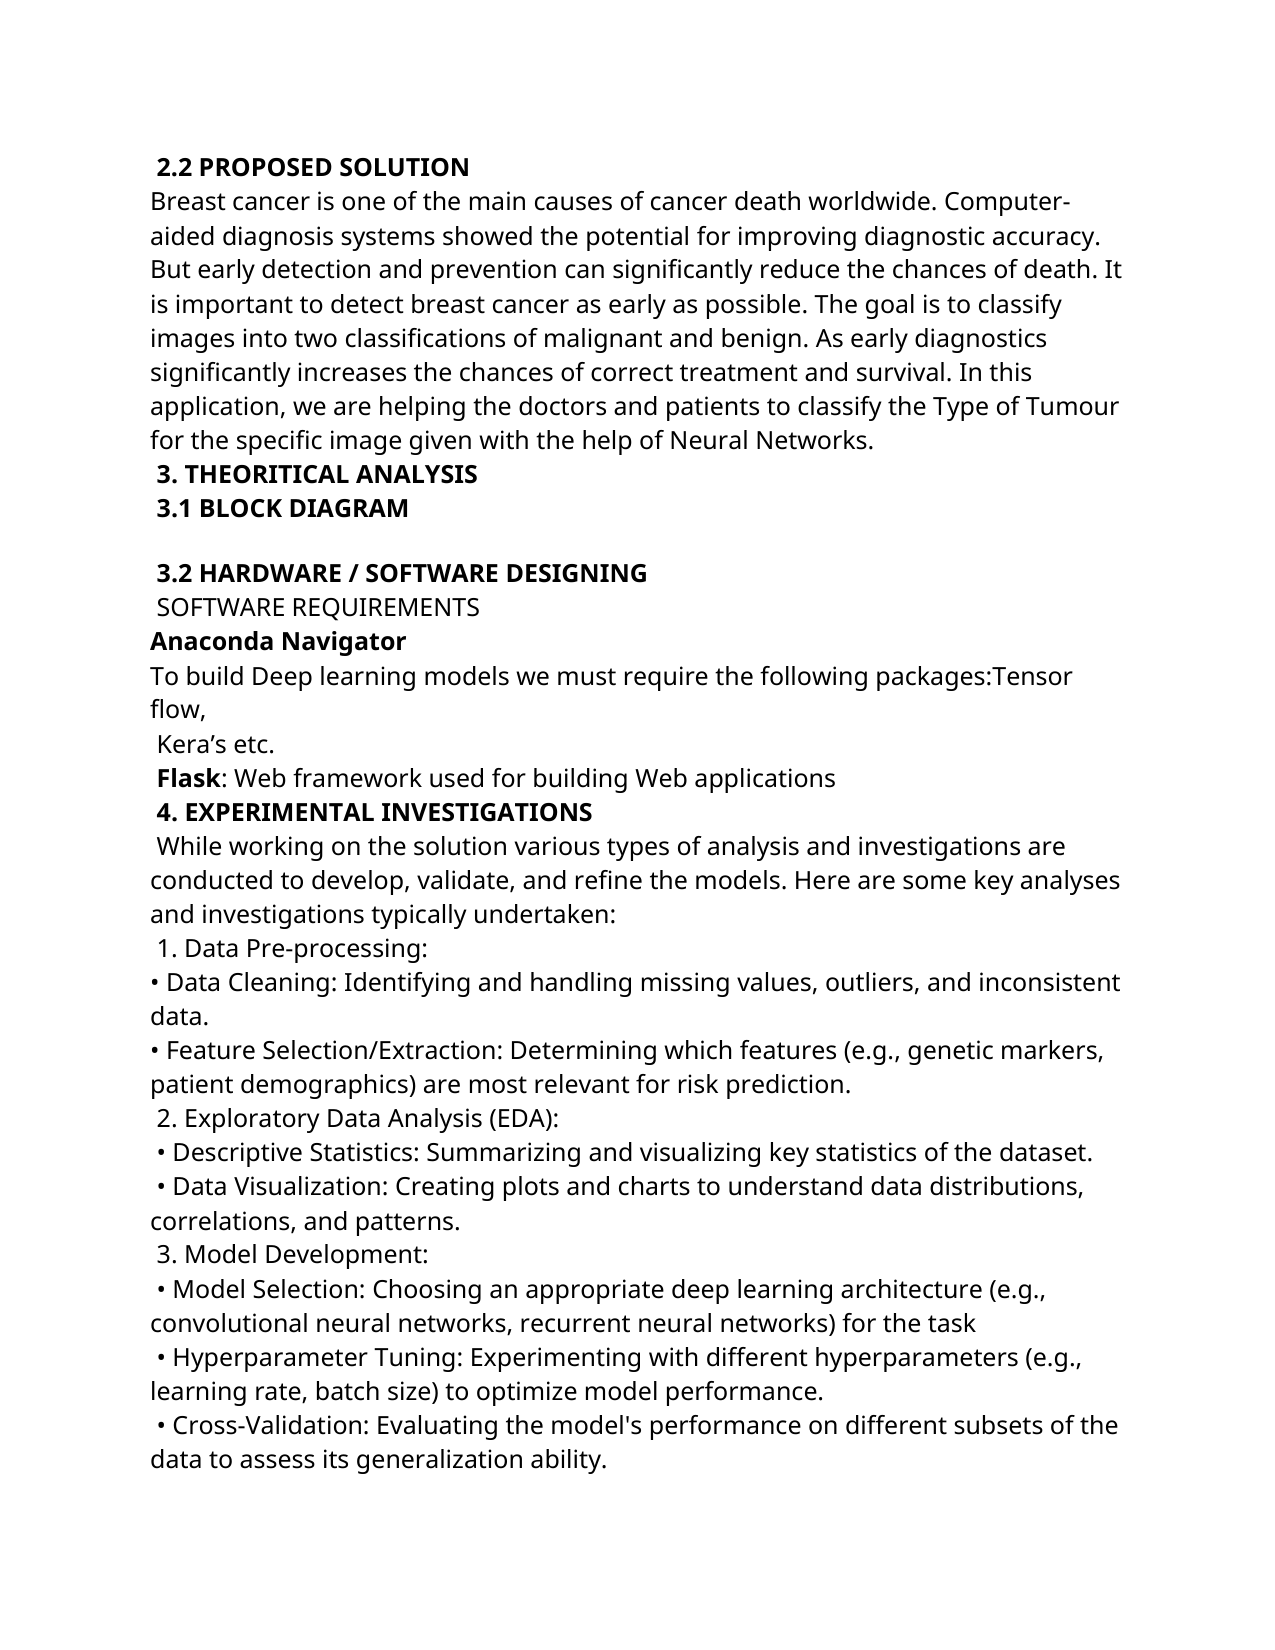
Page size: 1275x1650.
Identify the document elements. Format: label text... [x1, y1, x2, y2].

text • Hyperparameter Tuning: Experimenting with different hyperparameters (e.g., learning rate, batch size) to optimize model performance. [150, 1339, 1125, 1407]
text Breast cancer is one of the main causes of cancer death worldwide. Computer-aided diagnosis systems showed the potential for improving diagnostic accuracy. But early detection and prevention can significantly reduce the chances of death. It is important to detect breast cancer as early as possible. The goal is to classify images into two classifications of malignant and benign. As early diagnostics significantly increases the chances of correct treatment and survival. In this application, we are helping the doctors and patients to classify the Type of Tumour for the specific image given with the help of Neural Networks. [150, 184, 1125, 457]
text 3. Model Development: [150, 1237, 1125, 1271]
text SOFTWARE REQUIREMENTS [150, 590, 1125, 624]
text • Descriptive Statistics: Summarizing and visualizing key statistics of the dataset. [150, 1135, 1125, 1169]
text 3.2 HARDWARE / SOFTWARE DESIGNING [150, 556, 1125, 590]
text Flask: Web framework used for building Web applications [150, 760, 1125, 794]
text • Feature Selection/Extraction: Determining which features (e.g., genetic markers, patient demographics) are most relevant for risk prediction. [150, 1033, 1125, 1101]
text Anaconda Navigator [150, 624, 1125, 658]
text 2. Exploratory Data Analysis (EDA): [150, 1101, 1125, 1135]
text • Model Selection: Choosing an appropriate deep learning architecture (e.g., convolutional neural networks, recurrent neural networks) for the task [150, 1271, 1125, 1339]
text • Data Visualization: Creating plots and charts to understand data distributions, correlations, and patterns. [150, 1169, 1125, 1237]
text 3. THEORITICAL ANALYSIS [150, 457, 1125, 491]
text 1. Data Pre-processing: [150, 931, 1125, 965]
text 3.1 BLOCK DIAGRAM [150, 491, 1125, 525]
text • Cross-Validation: Evaluating the model's performance on different subsets of the data to assess its generalization ability. [150, 1407, 1125, 1476]
text 4. EXPERIMENTAL INVESTIGATIONS [150, 794, 1125, 828]
text While working on the solution various types of analysis and investigations are conducted to develop, validate, and refine the models. Here are some key analyses and investigations typically undertaken: [150, 828, 1125, 931]
text Kera’s etc. [150, 726, 1125, 760]
text • Data Cleaning: Identifying and handling missing values, outliers, and inconsistent data. [150, 965, 1125, 1033]
text To build Deep learning models we must require the following packages:Tensor flow, [150, 658, 1125, 726]
text 2.2 PROPOSED SOLUTION [150, 150, 1125, 184]
